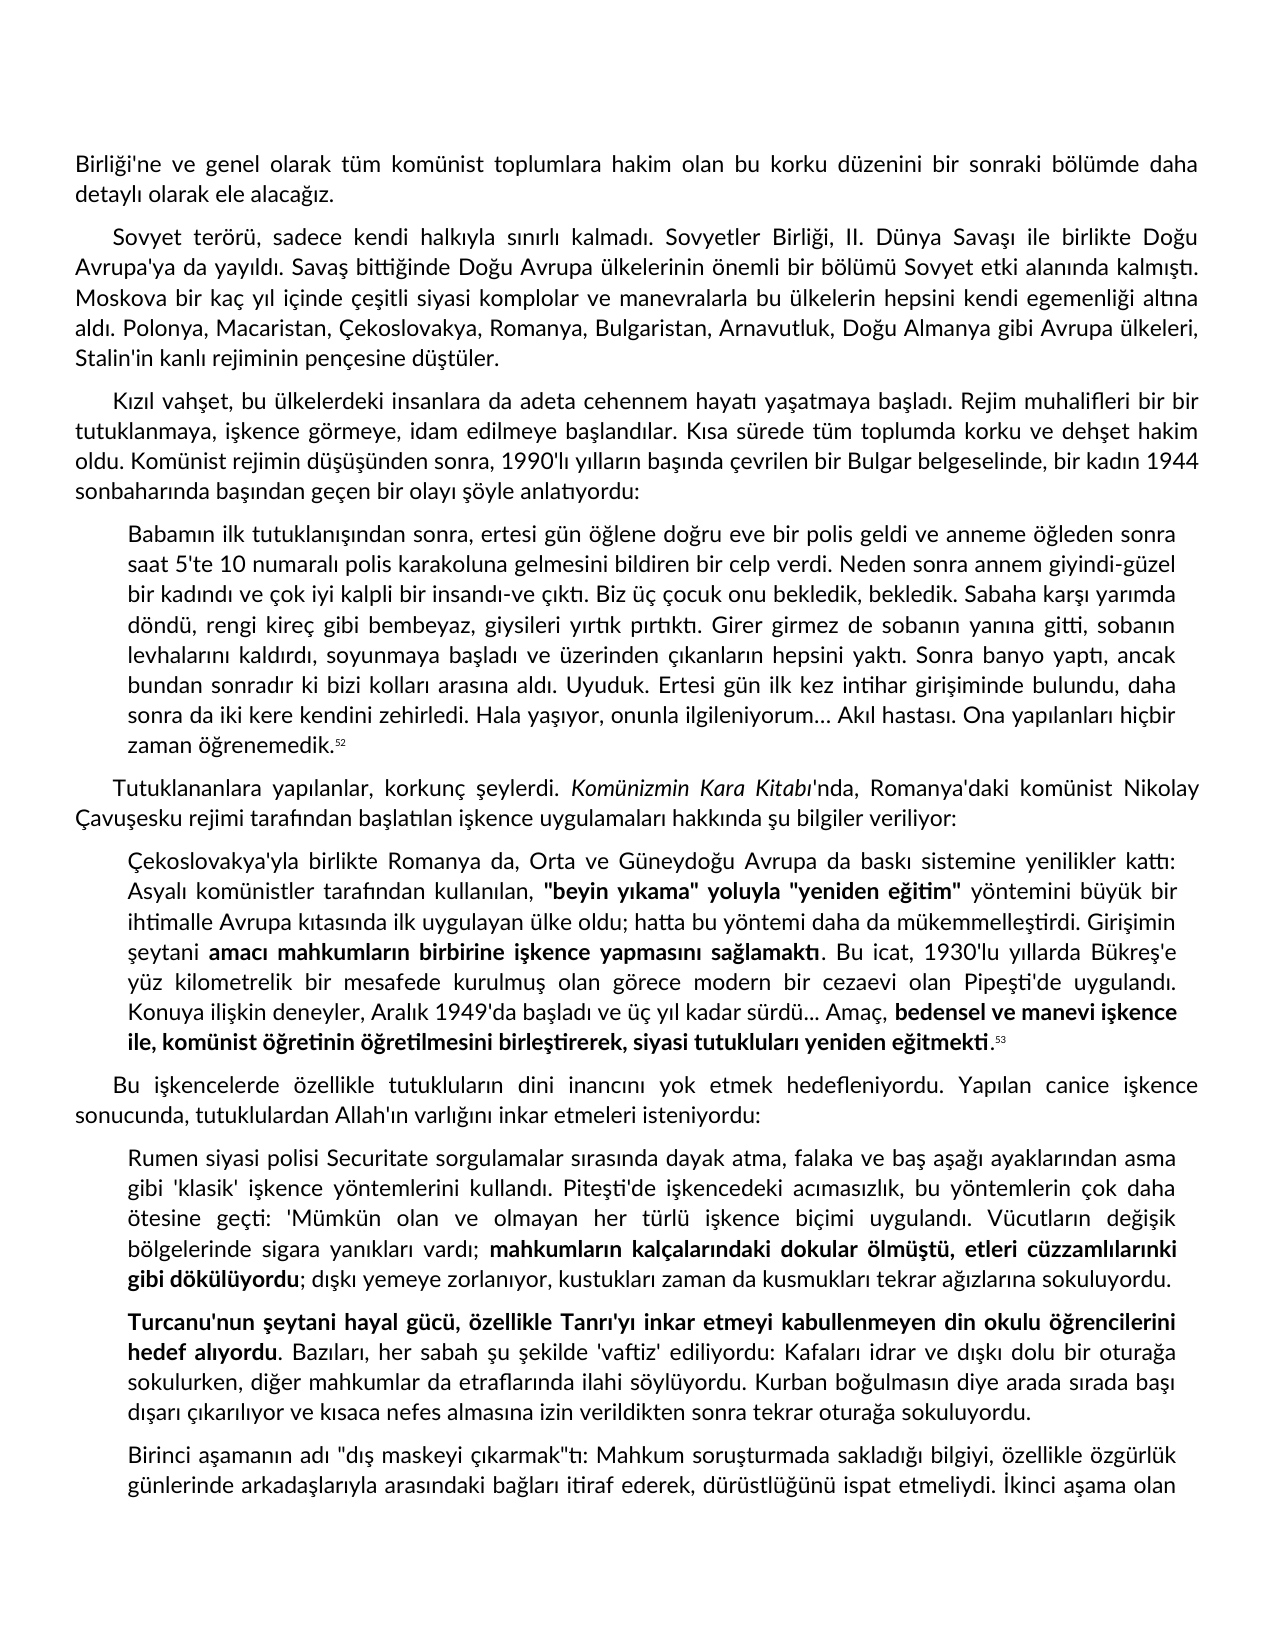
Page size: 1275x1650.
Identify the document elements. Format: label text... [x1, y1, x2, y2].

text Rumen siyasi polisi Securitate sorgulamalar sırasında dayak atma, falaka ve baş aşağı ayaklarından asma gibi 'klasik' işkence yöntemlerini kullandı. Piteşti'de işkencedeki acımasızlık, bu yöntemlerin çok daha ötesine geçti: 'Mümkün olan ve olmayan her türlü işkence biçimi uygulandı. Vücutların değişik bölgelerinde sigara yanıkları vardı; mahkumların kalçalarındaki dokular ölmüştü, etleri cüzzamlılarınki gibi dökülüyordu; dışkı yemeye zorlanıyor, kustukları zaman da kusmukları tekrar ağızlarına sokuluyordu. [127, 1144, 1177, 1292]
text Bu işkencelerde özellikle tutukluların dini inancını yok etmek hedefleniyordu. Yapılan canice işkence sonucunda, tutuklulardan Allah'ın varlığını inkar etmeleri isteniyordu: [75, 1071, 1200, 1128]
text Birinci aşamanın adı "dış maskeyi çıkarmak"tı: Mahkum soruşturmada sakladığı bilgiyi, özellikle özgürlük günlerinde arkadaşlarıyla arasındaki bağları itiraf ederek, dürüstlüğünü ispat etmeliydi. İkinci aşama olan [127, 1441, 1177, 1498]
text Sovyet terörü, sadece kendi halkıyla sınırlı kalmadı. Sovyetler Birliği, II. Dünya Savaşı ile birlikte Doğu Avrupa'ya da yayıldı. Savaş bittiğinde Doğu Avrupa ülkelerinin önemli bir bölümü Sovyet etki alanında kalmıştı. Moskova bir kaç yıl içinde çeşitli siyasi komplolar ve manevralarla bu ülkelerin hepsini kendi egemenliği altına aldı. Polonya, Macaristan, Çekoslovakya, Romanya, Bulgaristan, Arnavutluk, Doğu Almanya gibi Avrupa ülkeleri, Stalin'in kanlı rejiminin pençesine düştüler. [75, 223, 1200, 371]
text Turcanu'nun şeytani hayal gücü, özellikle Tanrı'yı inkar etmeyi kabullenmeyen din okulu öğrencilerini hedef alıyordu. Bazıları, her sabah şu şekilde 'vaftiz' ediliyordu: Kafaları idrar ve dışkı dolu bir oturağa sokulurken, diğer mahkumlar da etraflarında ilahi söylüyordu. Kurban boğulmasın diye arada sırada başı dışarı çıkarılıyor ve kısaca nefes almasına izin verildikten sonra tekrar oturağa sokuluyordu. [127, 1307, 1177, 1425]
text Birliği'ne ve genel olarak tüm komünist toplumlara hakim olan bu korku düzenini bir sonraki bölümde daha detaylı olarak ele alacağız. [75, 150, 1200, 208]
text Çekoslovakya'yla birlikte Romanya da, Orta ve Güneydoğu Avrupa da baskı sistemine yenilikler kattı: Asyalı komünistler tarafından kullanılan, "beyin yıkama" yoluyla "yeniden eğitim" yöntemini büyük bir ihtimalle Avrupa kıtasında ilk uygulayan ülke oldu; hatta bu yöntemi daha da mükemmelleştirdi. Girişimin şeytani amacı mahkumların birbirine işkence yapmasını sağlamaktı. Bu icat, 1930'lu yıllarda Bükreş'e yüz kilometrelik bir mesafede kurulmuş olan görece modern bir cezaevi olan Pipeşti'de uygulandı. Konuya ilişkin deneyler, Aralık 1949'da başladı ve üç yıl kadar sürdü... Amaç, bedensel ve manevi işkence ile, komünist öğretinin öğretilmesini birleştirerek, siyasi tutukluları yeniden eğitmekti.53 [127, 847, 1177, 1056]
text Kızıl vahşet, bu ülkelerdeki insanlara da adeta cehennem hayatı yaşatmaya başladı. Rejim muhalifleri bir bir tutuklanmaya, işkence görmeye, idam edilmeye başlandılar. Kısa sürede tüm toplumda korku ve dehşet hakim oldu. Komünist rejimin düşüşünden sonra, 1990'lı yılların başında çevrilen bir Bulgar belgeselinde, bir kadın 1944 sonbaharında başından geçen bir olayı şöyle anlatıyordu: [75, 386, 1200, 504]
text Tutuklananlara yapılanlar, korkunç şeylerdi. Komünizmin Kara Kitabı'nda, Romanya'daki komünist Nikolay Çavuşesku rejimi tarafından başlatılan işkence uygulamaları hakkında şu bilgiler veriliyor: [75, 774, 1200, 832]
text Babamın ilk tutuklanışından sonra, ertesi gün öğlene doğru eve bir polis geldi ve anneme öğleden sonra saat 5'te 10 numaralı polis karakoluna gelmesini bildiren bir celp verdi. Neden sonra annem giyindi-güzel bir kadındı ve çok iyi kalpli bir insandı-ve çıktı. Biz üç çocuk onu bekledik, bekledik. Sabaha karşı yarımda döndü, rengi kireç gibi bembeyaz, giysileri yırtık pırtıktı. Girer girmez de sobanın yanına gitti, sobanın levhalarını kaldırdı, soyunmaya başladı ve üzerinden çıkanların hepsini yaktı. Sonra banyo yaptı, ancak bundan sonradır ki bizi kolları arasına aldı. Uyuduk. Ertesi gün ilk kez intihar girişiminde bulundu, daha sonra da iki kere kendini zehirledi. Hala yaşıyor, onunla ilgileniyorum… Akıl hastası. Ona yapılanları hiçbir zaman öğrenemedik.52 [127, 520, 1177, 759]
